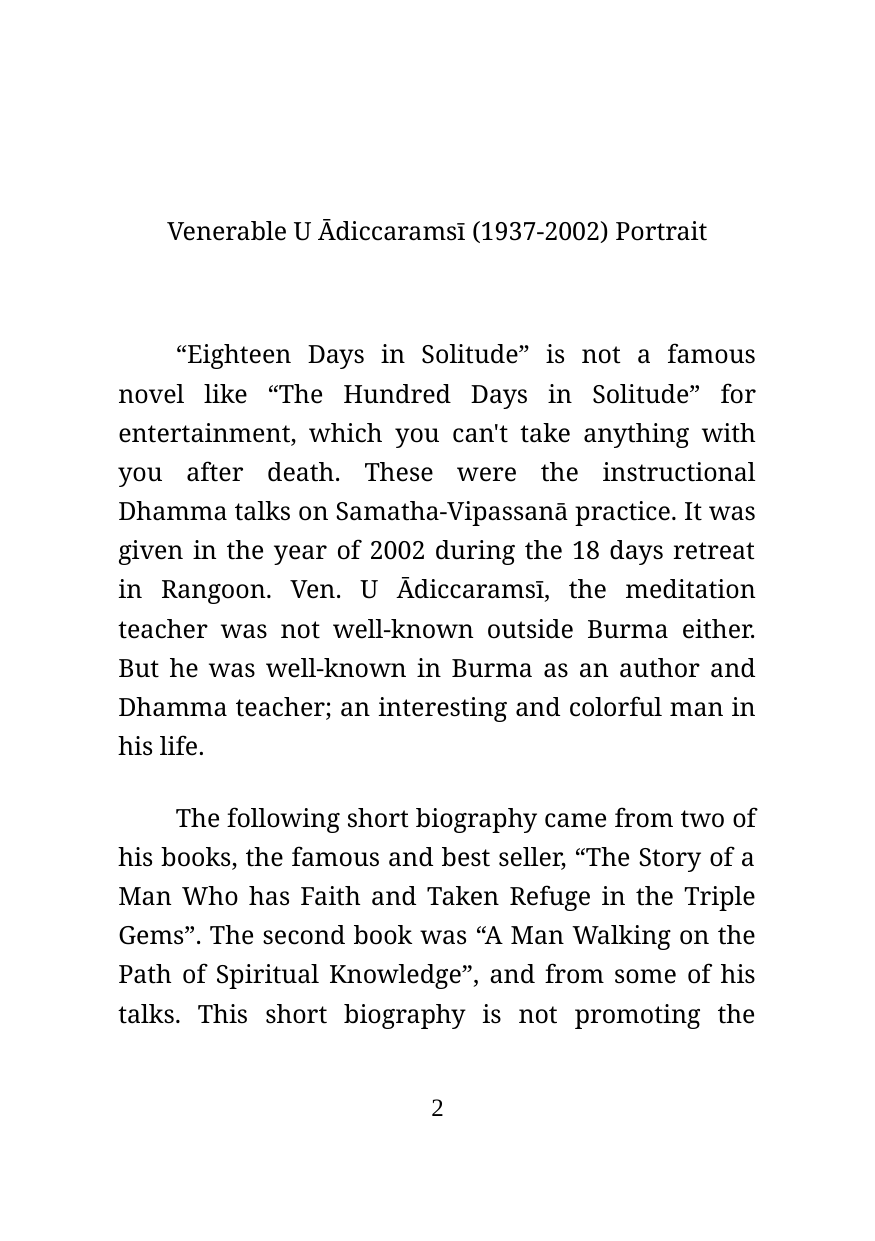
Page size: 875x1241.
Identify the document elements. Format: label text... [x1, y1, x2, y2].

text Venerable U Ādiccaramsī (1937-2002) Portrait [118, 213, 756, 247]
text The following short biography came from two of his books, the famous and best seller, “The Story of a Man Who has Faith and Taken Refuge in the Triple Gems”. The second book was “A Man Walking on the Path of Spiritual Knowledge”, and from some of his talks. This short biography is not promoting the [118, 800, 756, 1030]
text “Eighteen Days in Solitude” is not a famous novel like “The Hundred Days in Solitude” for entertainment, which you can't take anything with you after death. These were the instructional Dhamma talks on Samatha-Vipassanā practice. It was given in the year of 2002 during the 18 days retreat in Rangoon. Ven. U Ādiccaramsī, the meditation teacher was not well-known outside Burma either. But he was well-known in Burma as an author and Dhamma teacher; an interesting and colorful man in his life. [118, 337, 756, 763]
